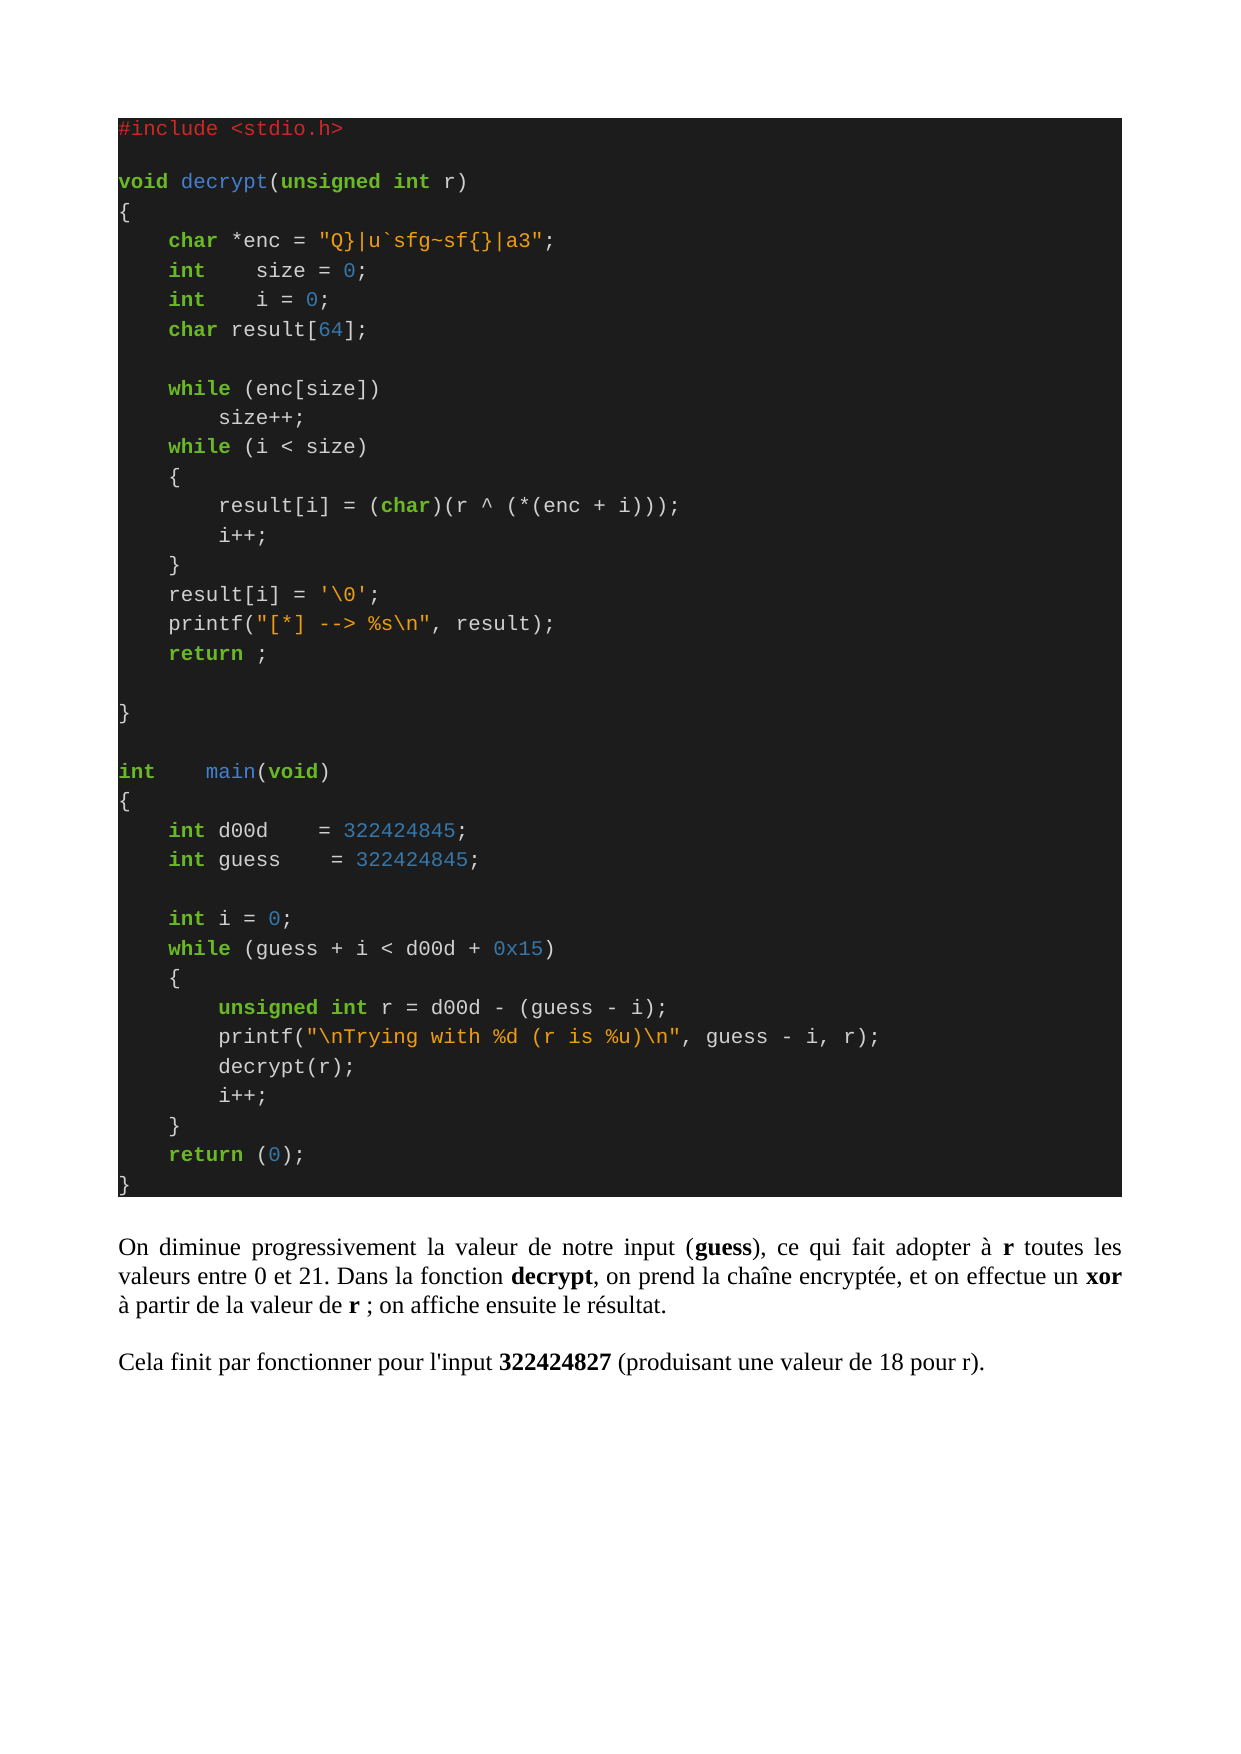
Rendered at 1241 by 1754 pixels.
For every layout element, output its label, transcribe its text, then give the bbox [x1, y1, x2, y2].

text i++; [118, 1085, 1122, 1109]
text { [118, 790, 1122, 814]
text #include <stdio.h> [118, 118, 1122, 142]
text Cela finit par fonctionner pour l'input 322424827 (produisant une valeur de 18 pour r). [118, 1347, 1122, 1376]
text } [118, 1114, 1122, 1138]
text char *enc = "Q}|u`sfg~sf{}|a3"; [118, 230, 1122, 254]
text size++; [118, 407, 1122, 431]
text result[i] = (char)(r ^ (*(enc + i))); [118, 496, 1122, 519]
text printf("[*] --> %s\n", result); [118, 613, 1122, 637]
text while (enc[size]) [118, 378, 1122, 401]
text { [118, 201, 1122, 224]
text return ; [118, 643, 1122, 667]
text } [118, 1173, 1122, 1197]
text int i = 0; [118, 908, 1122, 932]
text int i = 0; [118, 289, 1122, 313]
text On diminue progressivement la valeur de notre input (guess), ce qui fait adopter à r toutes les valeurs entre 0 et 21. Dans la fonction decrypt, on prend la chaîne encryptée, et on effectue un xor à partir de la valeur de r ; on affiche ensuite le résultat. [118, 1232, 1122, 1319]
text int d00d = 322424845; [118, 820, 1122, 843]
text char result[64]; [118, 319, 1122, 342]
text } [118, 554, 1122, 578]
text { [118, 967, 1122, 991]
text printf("\nTrying with %d (r is %u)\n", guess - i, r); [118, 1026, 1122, 1050]
text while (guess + i < d00d + 0x15) [118, 938, 1122, 961]
text int guess = 322424845; [118, 849, 1122, 873]
text { [118, 466, 1122, 490]
text unsigned int r = d00d - (guess - i); [118, 997, 1122, 1020]
text while (i < size) [118, 437, 1122, 460]
text result[i] = '\0'; [118, 584, 1122, 608]
text return (0); [118, 1144, 1122, 1168]
text decrypt(r); [118, 1056, 1122, 1079]
text } [118, 702, 1122, 726]
text i++; [118, 525, 1122, 549]
text void decrypt(unsigned int r) [118, 171, 1122, 195]
text int size = 0; [118, 260, 1122, 283]
text int main(void) [118, 761, 1122, 784]
